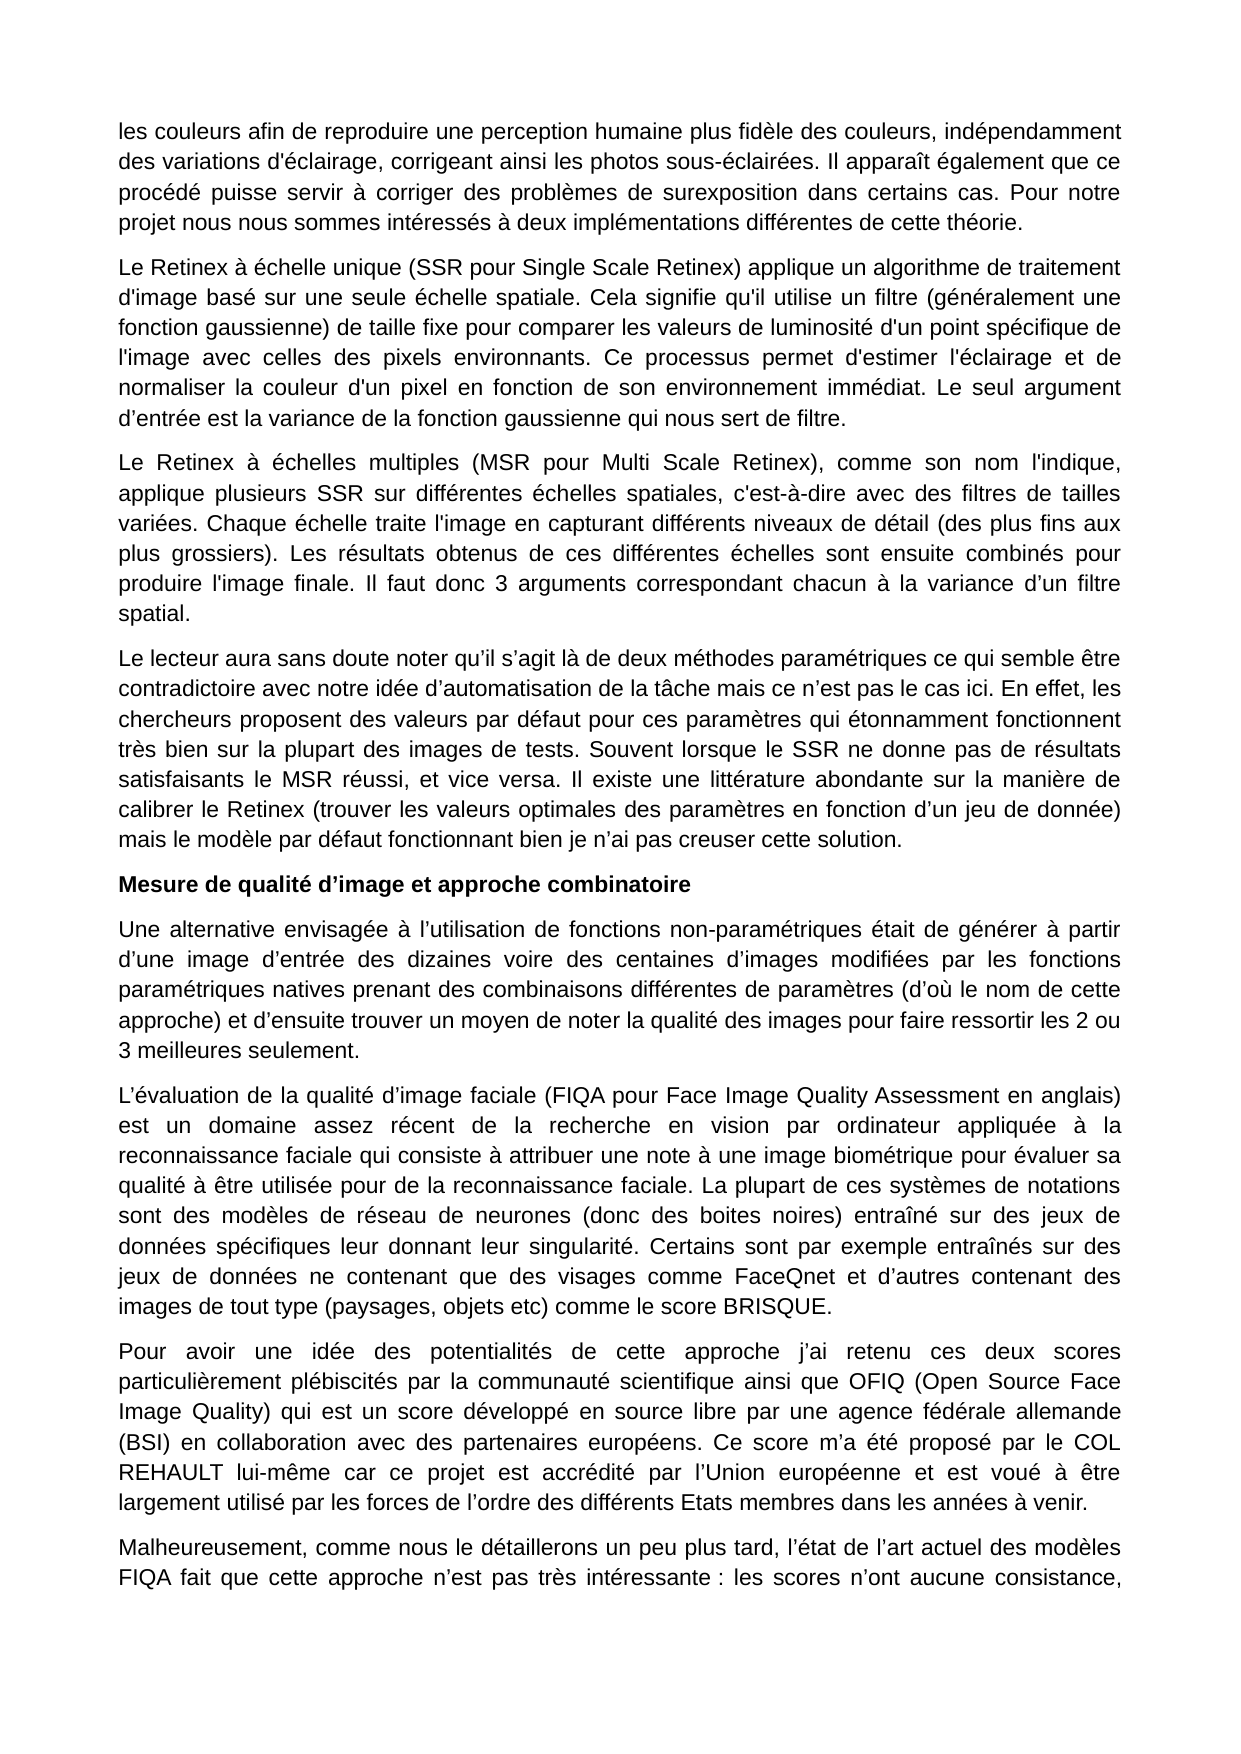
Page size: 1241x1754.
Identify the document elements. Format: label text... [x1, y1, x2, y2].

text Une alternative envisagée à l’utilisation de fonctions non-paramétriques était de générer à partir d’une image d’entrée des dizaines voire des centaines d’images modifiées par les fonctions paramétriques natives prenant des combinaisons différentes de paramètres (d’où le nom de cette approche) et d’ensuite trouver un moyen de noter la qualité des images pour faire ressortir les 2 ou 3 meilleures seulement. [118, 916, 1122, 1063]
text L’évaluation de la qualité d’image faciale (FIQA pour Face Image Quality Assessment en anglais) est un domaine assez récent de la recherche en vision par ordinateur appliquée à la reconnaissance faciale qui consiste à attribuer une note à une image biométrique pour évaluer sa qualité à être utilisée pour de la reconnaissance faciale. La plupart de ces systèmes de notations sont des modèles de réseau de neurones (donc des boites noires) entraîné sur des jeux de données spécifiques leur donnant leur singularité. Certains sont par exemple entraînés sur des jeux de données ne contenant que des visages comme FaceQnet et d’autres contenant des images de tout type (paysages, objets etc) comme le score BRISQUE. [118, 1082, 1122, 1319]
text Le Retinex à échelle unique (SSR pour Single Scale Retinex) applique un algorithme de traitement d'image basé sur une seule échelle spatiale. Cela signifie qu'il utilise un filtre (généralement une fonction gaussienne) de taille fixe pour comparer les valeurs de luminosité d'un point spécifique de l'image avec celles des pixels environnants. Ce processus permet d'estimer l'éclairage et de normaliser la couleur d'un pixel en fonction de son environnement immédiat. Le seul argument d’entrée est la variance de la fonction gaussienne qui nous sert de filtre. [118, 253, 1122, 431]
text Pour avoir une idée des potentialités de cette approche j’ai retenu ces deux scores particulièrement plébiscités par la communauté scientifique ainsi que OFIQ (Open Source Face Image Quality) qui est un score développé en source libre par une agence fédérale allemande (BSI) en collaboration avec des partenaires européens. Ce score m’a été proposé par le COL REHAULT lui-même car ce projet est accrédité par l’Union européenne et est voué à être largement utilisé par les forces de l’ordre des différents Etats membres dans les années à venir. [118, 1338, 1122, 1515]
text Le Retinex à échelles multiples (MSR pour Multi Scale Retinex), comme son nom l'indique, applique plusieurs SSR sur différentes échelles spatiales, c'est-à-dire avec des filtres de tailles variées. Chaque échelle traite l'image en capturant différents niveaux de détail (des plus fins aux plus grossiers). Les résultats obtenus de ces différentes échelles sont ensuite combinés pour produire l'image finale. Il faut donc 3 arguments correspondant chacun à la variance d’un filtre spatial. [118, 449, 1122, 627]
text Mesure de qualité d’image et approche combinatoire [118, 871, 1122, 898]
text Le lecteur aura sans doute noter qu’il s’agit là de deux méthodes paramétriques ce qui semble être contradictoire avec notre idée d’automatisation de la tâche mais ce n’est pas le cas ici. En effet, les chercheurs proposent des valeurs par défaut pour ces paramètres qui étonnamment fonctionnent très bien sur la plupart des images de tests. Souvent lorsque le SSR ne donne pas de résultats satisfaisants le MSR réussi, et vice versa. Il existe une littérature abondante sur la manière de calibrer le Retinex (trouver les valeurs optimales des paramètres en fonction d’un jeu de donnée) mais le modèle par défaut fonctionnant bien je n’ai pas creuser cette solution. [118, 645, 1122, 853]
text Malheureusement, comme nous le détaillerons un peu plus tard, l’état de l’art actuel des modèles FIQA fait que cette approche n’est pas très intéressante : les scores n’ont aucune consistance, [118, 1534, 1122, 1590]
text les couleurs afin de reproduire une perception humaine plus fidèle des couleurs, indépendamment des variations d'éclairage, corrigeant ainsi les photos sous-éclairées. Il apparaît également que ce procédé puisse servir à corriger des problèmes de surexposition dans certains cas. Pour notre projet nous nous sommes intéressés à deux implémentations différentes de cette théorie. [118, 118, 1122, 235]
